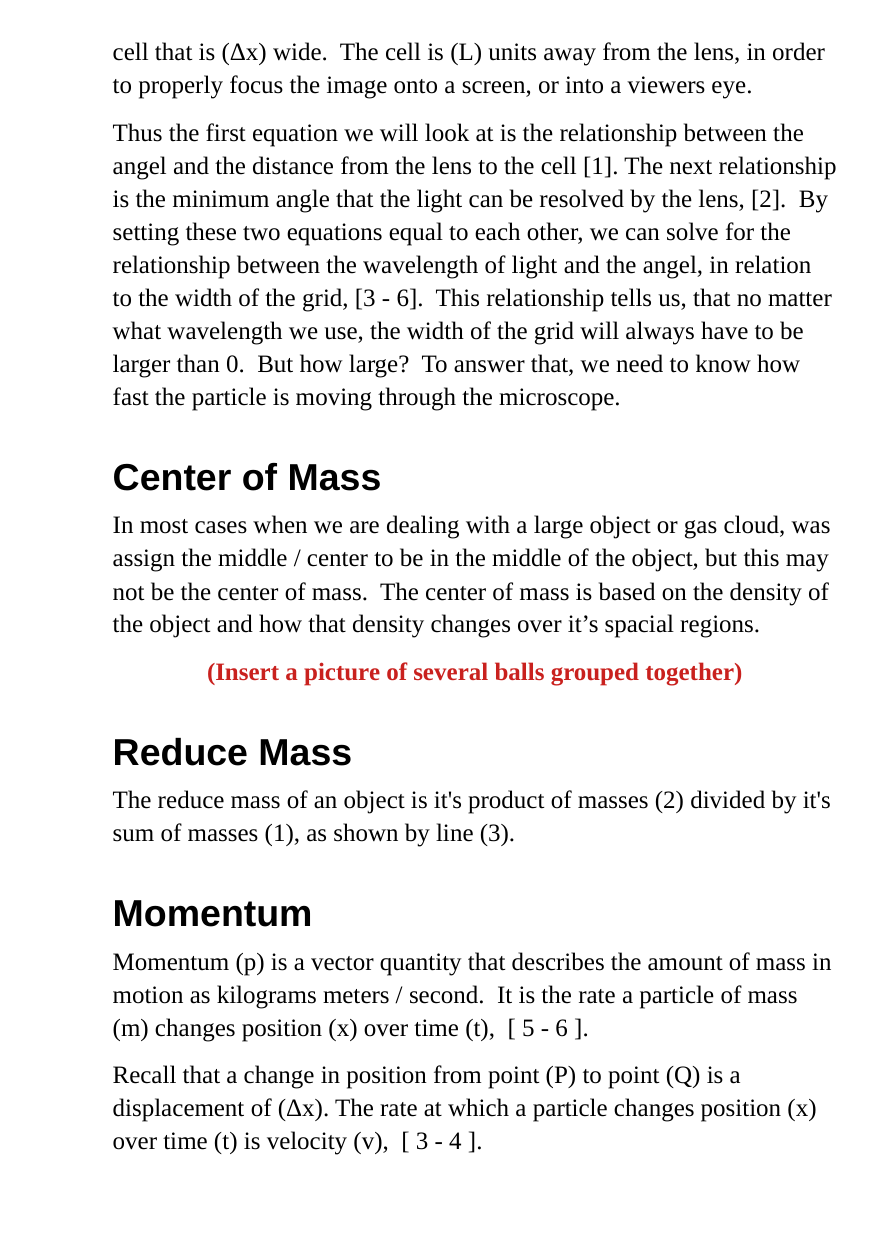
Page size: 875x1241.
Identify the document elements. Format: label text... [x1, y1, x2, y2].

text cell that is (Δx) wide. The cell is (L) units away from the lens, in order to properly focus the image onto a screen, or into a viewers eye. [112, 37, 837, 99]
text The reduce mass of an object is it's product of masses (2) divided by it's sum of masses (1), as shown by line (3). [112, 785, 837, 847]
subtitle Center of Mass [112, 455, 837, 498]
text Recall that a change in position from point (P) to point (Q) is a displacement of (Δx). The rate at which a particle changes position (x) over time (t) is velocity (v), [ 3 - 4 ]. [112, 1060, 837, 1155]
text (Insert a picture of several balls grouped together) [112, 657, 837, 686]
text Thus the first equation we will look at is the relationship between the angel and the distance from the lens to the cell [1]. The next relationship is the minimum angle that the light can be resolved by the lens, [2]. By setting these two equations equal to each other, we can solve for the relationship between the wavelength of light and the angel, in relation to the width of the grid, [3 - 6]. This relationship tells us, that no matter what wavelength we use, the width of the grid will always have to be larger than 0. But how large? To answer that, we need to know how fast the particle is moving through the microscope. [112, 118, 837, 411]
text In most cases when we are dealing with a large object or gas cloud, was assign the middle / center to be in the middle of the object, but this may not be the center of mass. The center of mass is based on the density of the object and how that density changes over it’s spacial regions. [112, 511, 837, 638]
subtitle Momentum [112, 891, 837, 934]
subtitle Reduce Mass [112, 730, 837, 773]
text Momentum (p) is a vector quantity that describes the amount of mass in motion as kilograms meters / second. It is the rate a particle of mass (m) changes position (x) over time (t), [ 5 - 6 ]. [112, 947, 837, 1041]
